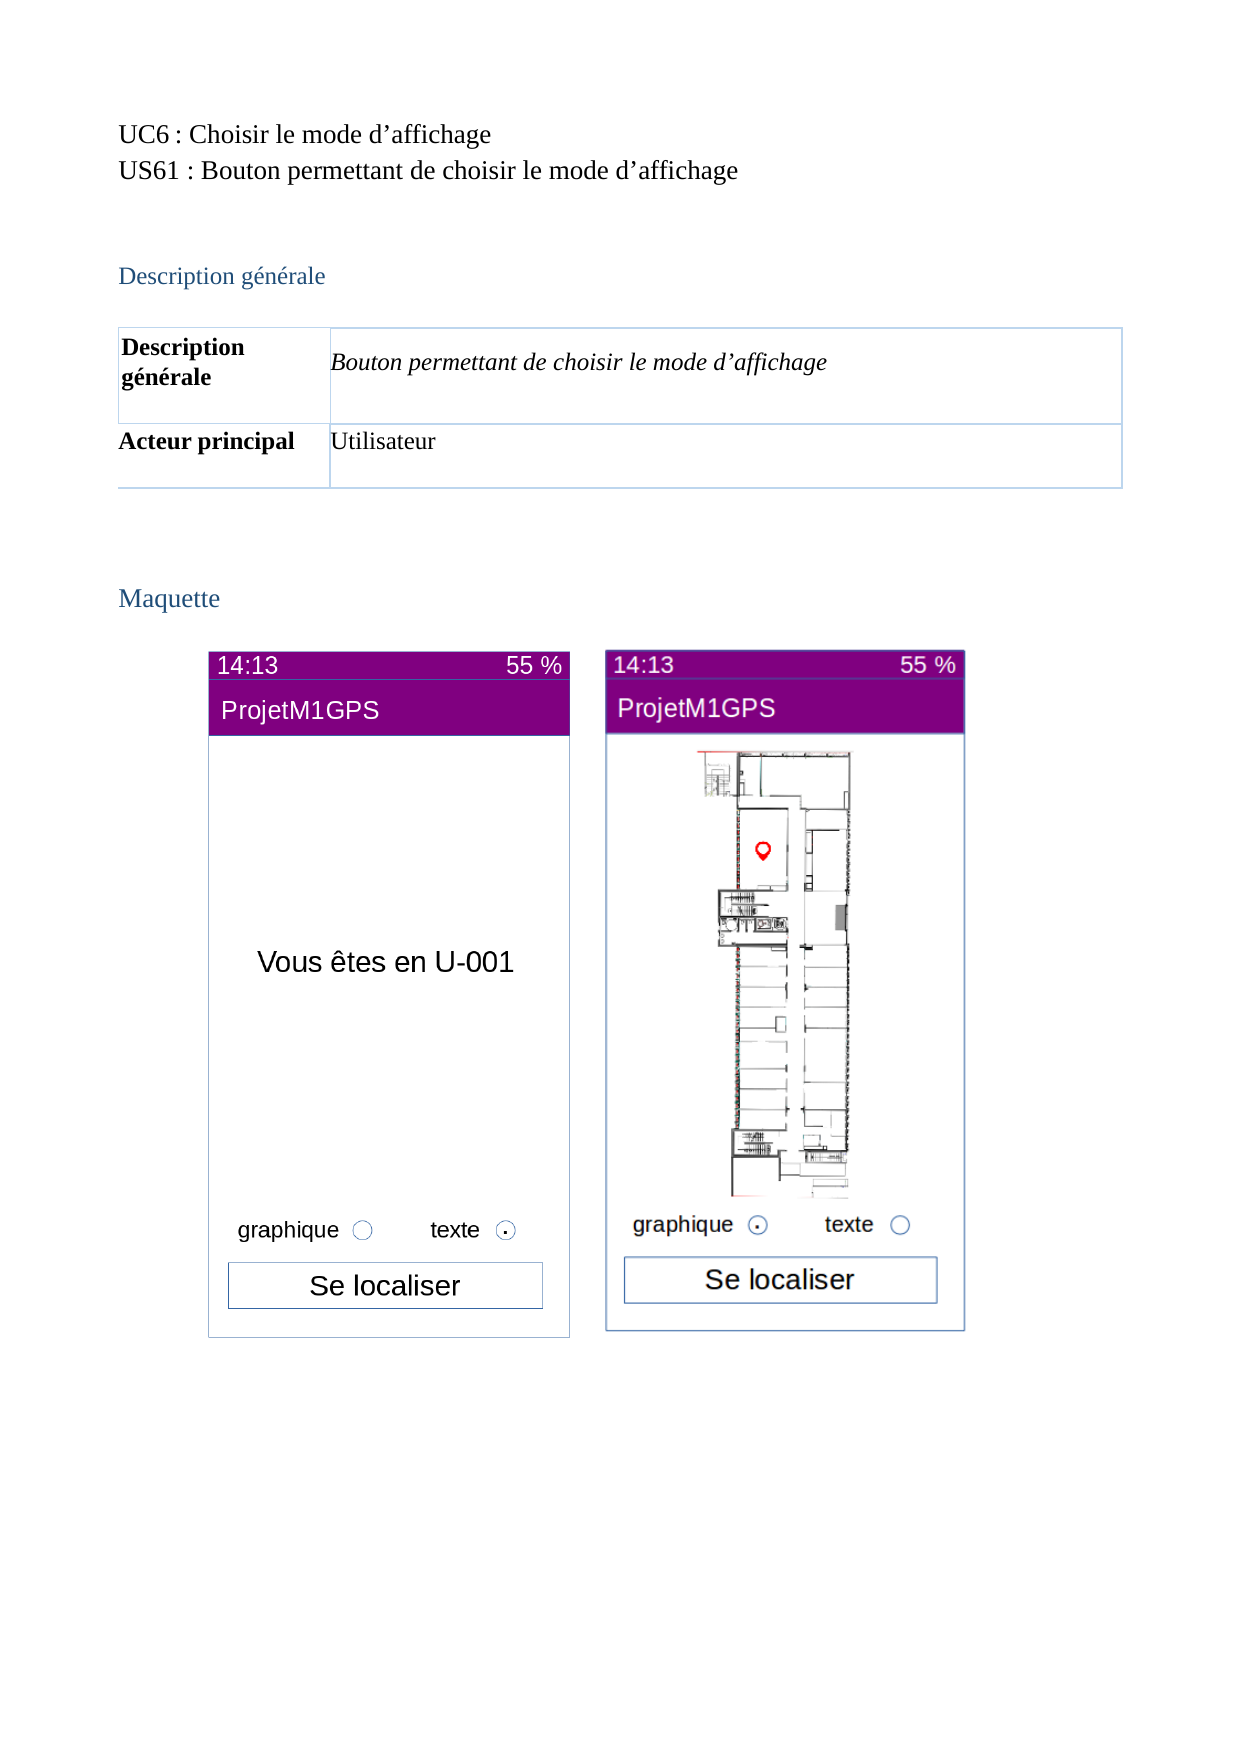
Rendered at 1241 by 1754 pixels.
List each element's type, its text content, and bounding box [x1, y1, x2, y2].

table_header Bouton permettant de choisir le mode d’affichage [331, 329, 1121, 423]
table_header Description générale [119, 328, 330, 423]
text Description générale [118, 261, 1122, 290]
picture [663, 642, 844, 1348]
text US61 : Bouton permettant de choisir le mode d’affichage [118, 154, 1122, 185]
picture [507, 633, 587, 1348]
text UC6 : Choisir le mode d’affichage [118, 118, 1122, 149]
text Maquette [118, 582, 1122, 613]
table_cell Acteur principal [118, 424, 329, 487]
table_cell Utilisateur [331, 425, 1121, 487]
